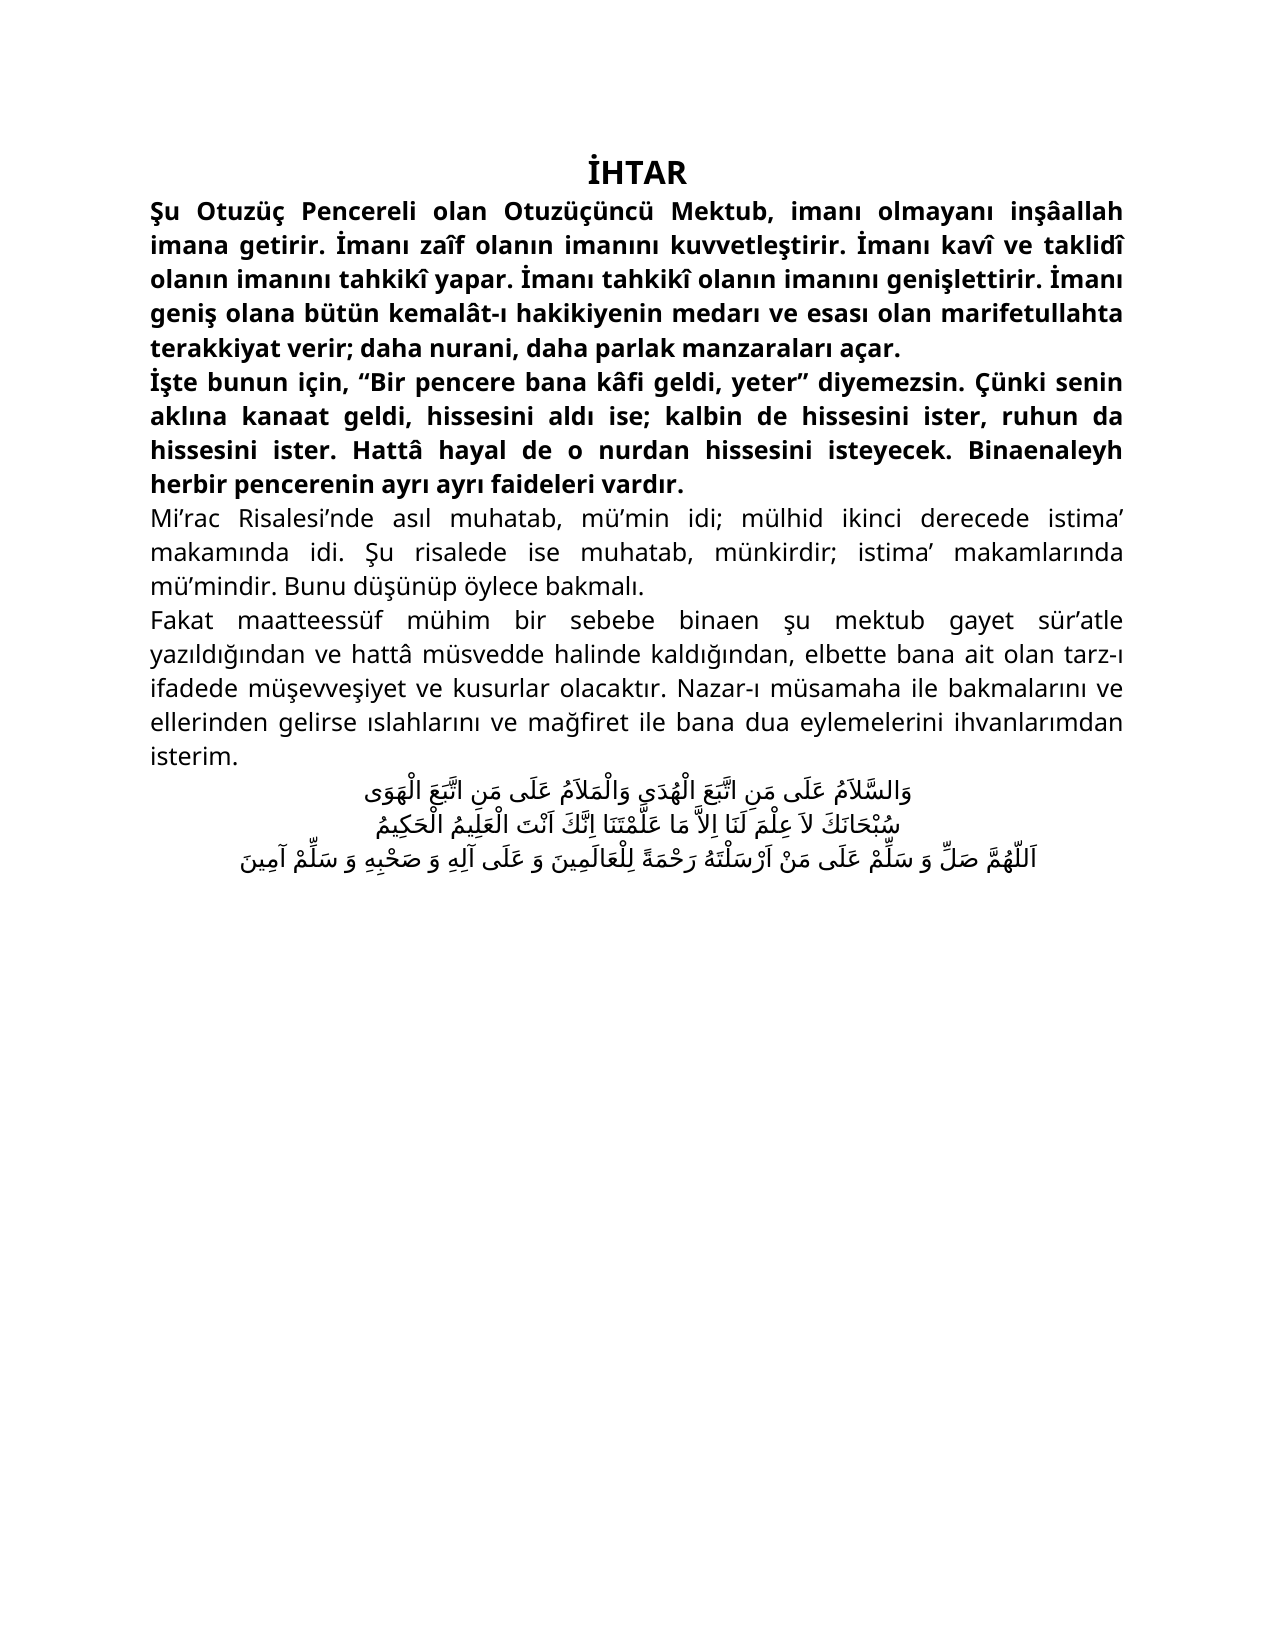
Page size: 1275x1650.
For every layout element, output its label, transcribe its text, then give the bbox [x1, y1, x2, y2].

text İşte bunun için, “Bir pencere bana kâfi geldi, yeter” diyemezsin. Çünki senin aklına kanaat geldi, hissesini aldı ise; kalbin de hissesini ister, ruhun da hissesini ister. Hattâ hayal de o nurdan hissesini isteyecek. Binaenaleyh herbir pencerenin ayrı ayrı faideleri vardır. [150, 364, 1125, 501]
subtitle İHTAR [150, 150, 1125, 194]
text Şu Otuzüç Pencereli olan Otuzüçüncü Mektub, imanı olmayanı inşâallah imana getirir. İmanı zaîf olanın imanını kuvvetleştirir. İmanı kavî ve taklidî olanın imanını tahkikî yapar. İmanı tahkikî olanın imanını genişlettirir. İmanı geniş olana bütün kemalât-ı hakikiyenin medarı ve esası olan marifetullahta terakkiyat verir; daha nurani, daha parlak manzaraları açar. [150, 194, 1125, 364]
text اَللّهُمَّ صَلِّ وَ سَلِّمْ عَلَى مَنْ اَرْسَلْتَهُ رَحْمَةً لِلْعَالَمِينَ وَ عَلَى آلِهِ وَ صَحْبِهِ وَ سَلِّمْ آمِينَ [150, 841, 1125, 875]
text Fakat maatteessüf mühim bir sebebe binaen şu mektub gayet sür’atle yazıldığından ve hattâ müsvedde halinde kaldığından, elbette bana ait olan tarz-ı ifadede müşevveşiyet ve kusurlar olacaktır. Nazar-ı müsamaha ile bakmalarını ve ellerinden gelirse ıslahlarını ve mağfiret ile bana dua eylemelerini ihvanlarımdan isterim. [150, 603, 1125, 773]
text Mi’rac Risalesi’nde asıl muhatab, mü’min idi; mülhid ikinci derecede istima’ makamında idi. Şu risalede ise muhatab, münkirdir; istima’ makamlarında mü’mindir. Bunu düşünüp öylece bakmalı. [150, 501, 1125, 603]
text وَالسَّلاَمُ عَلَى مَنِ اتَّبَعَ الْهُدَى وَالْمَلاَمُ عَلَى مَنِ اتَّبَعَ الْهَوَى [150, 773, 1125, 807]
text سُبْحَانَكَ لاَ عِلْمَ لَنَا اِلاَّ مَا عَلَّمْتَنَا اِنَّكَ اَنْتَ الْعَلِيمُ الْحَكِيمُ [150, 807, 1125, 841]
